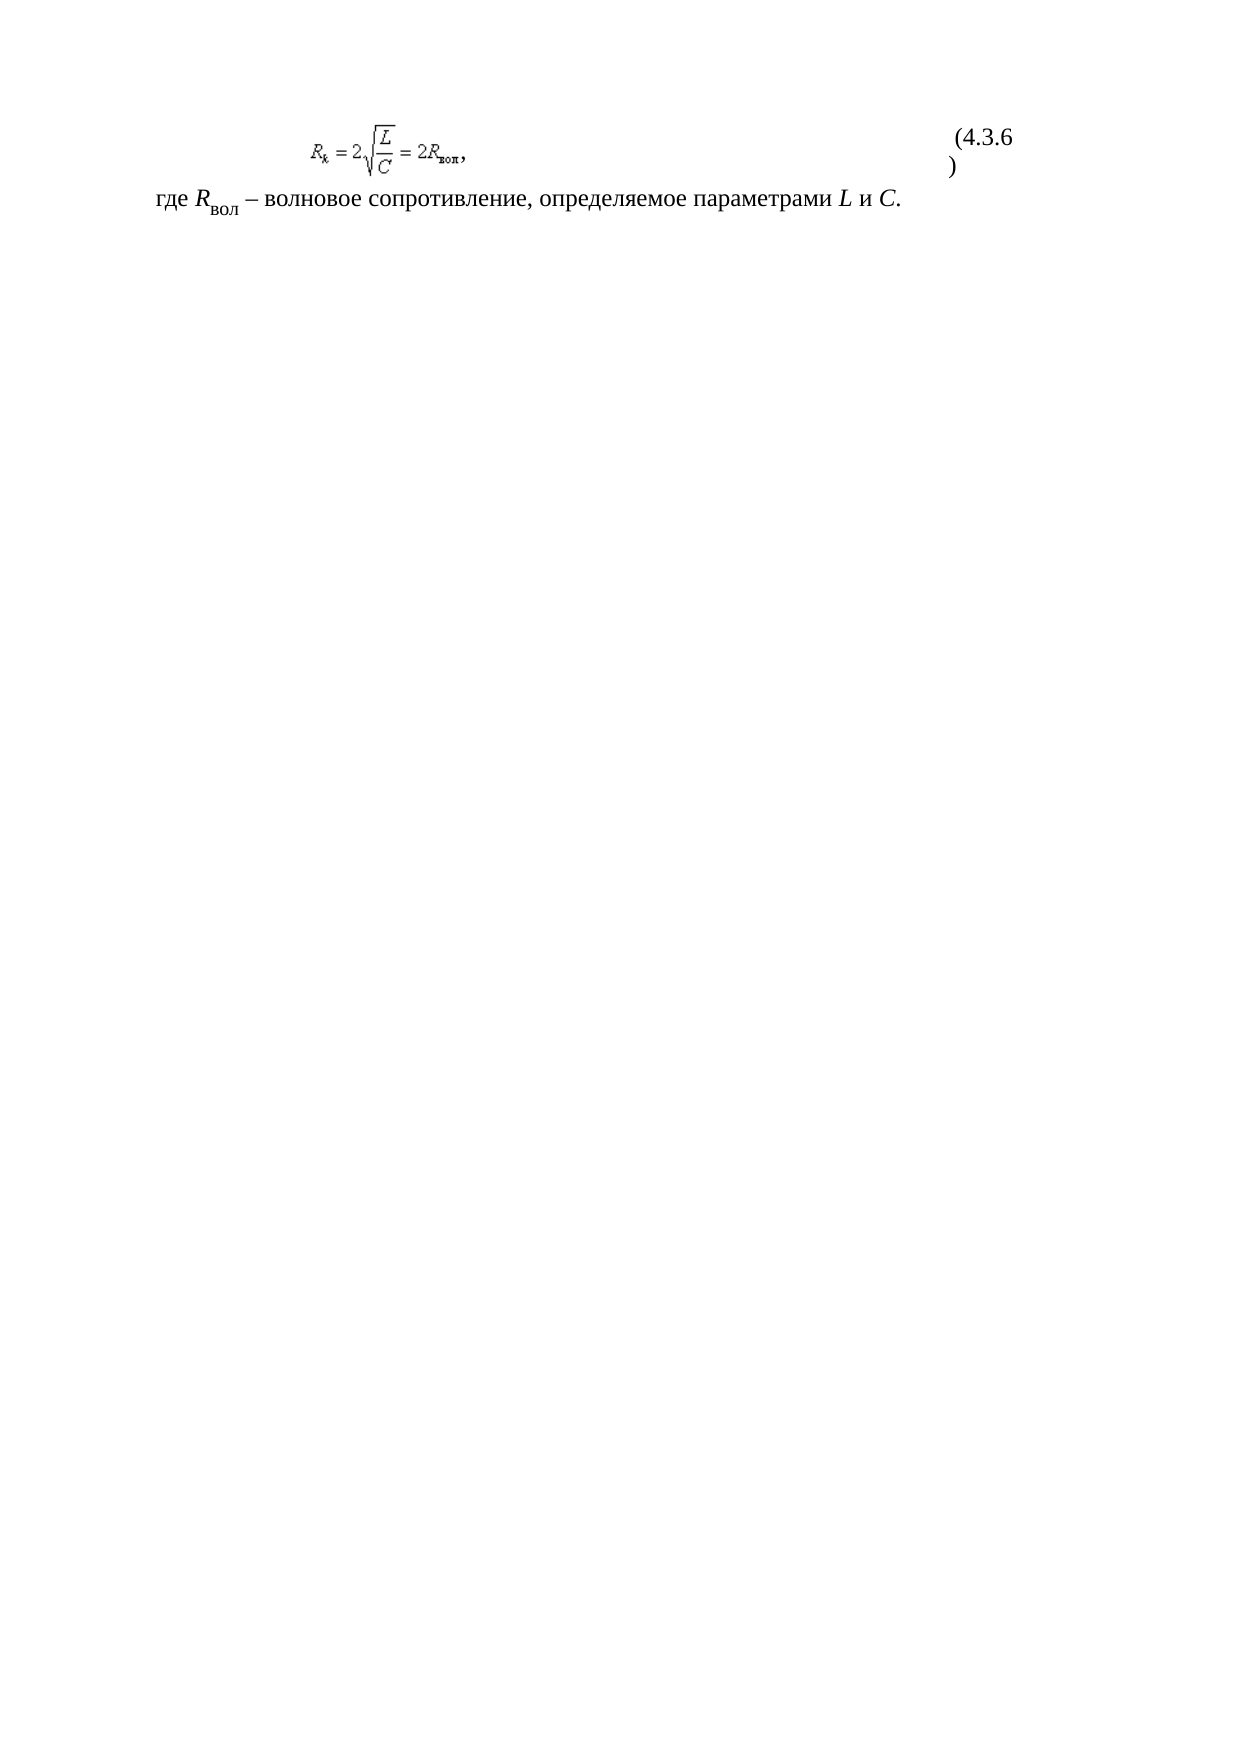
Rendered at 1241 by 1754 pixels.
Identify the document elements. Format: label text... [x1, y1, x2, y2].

table_header , [305, 118, 945, 183]
table_header [1023, 118, 1122, 183]
picture [307, 121, 461, 180]
text где Rвол – волновое сопротивление, определяемое параметрами L и C. [118, 183, 1122, 220]
table_header (4.3.6) [945, 118, 1023, 183]
table_header [118, 118, 305, 183]
